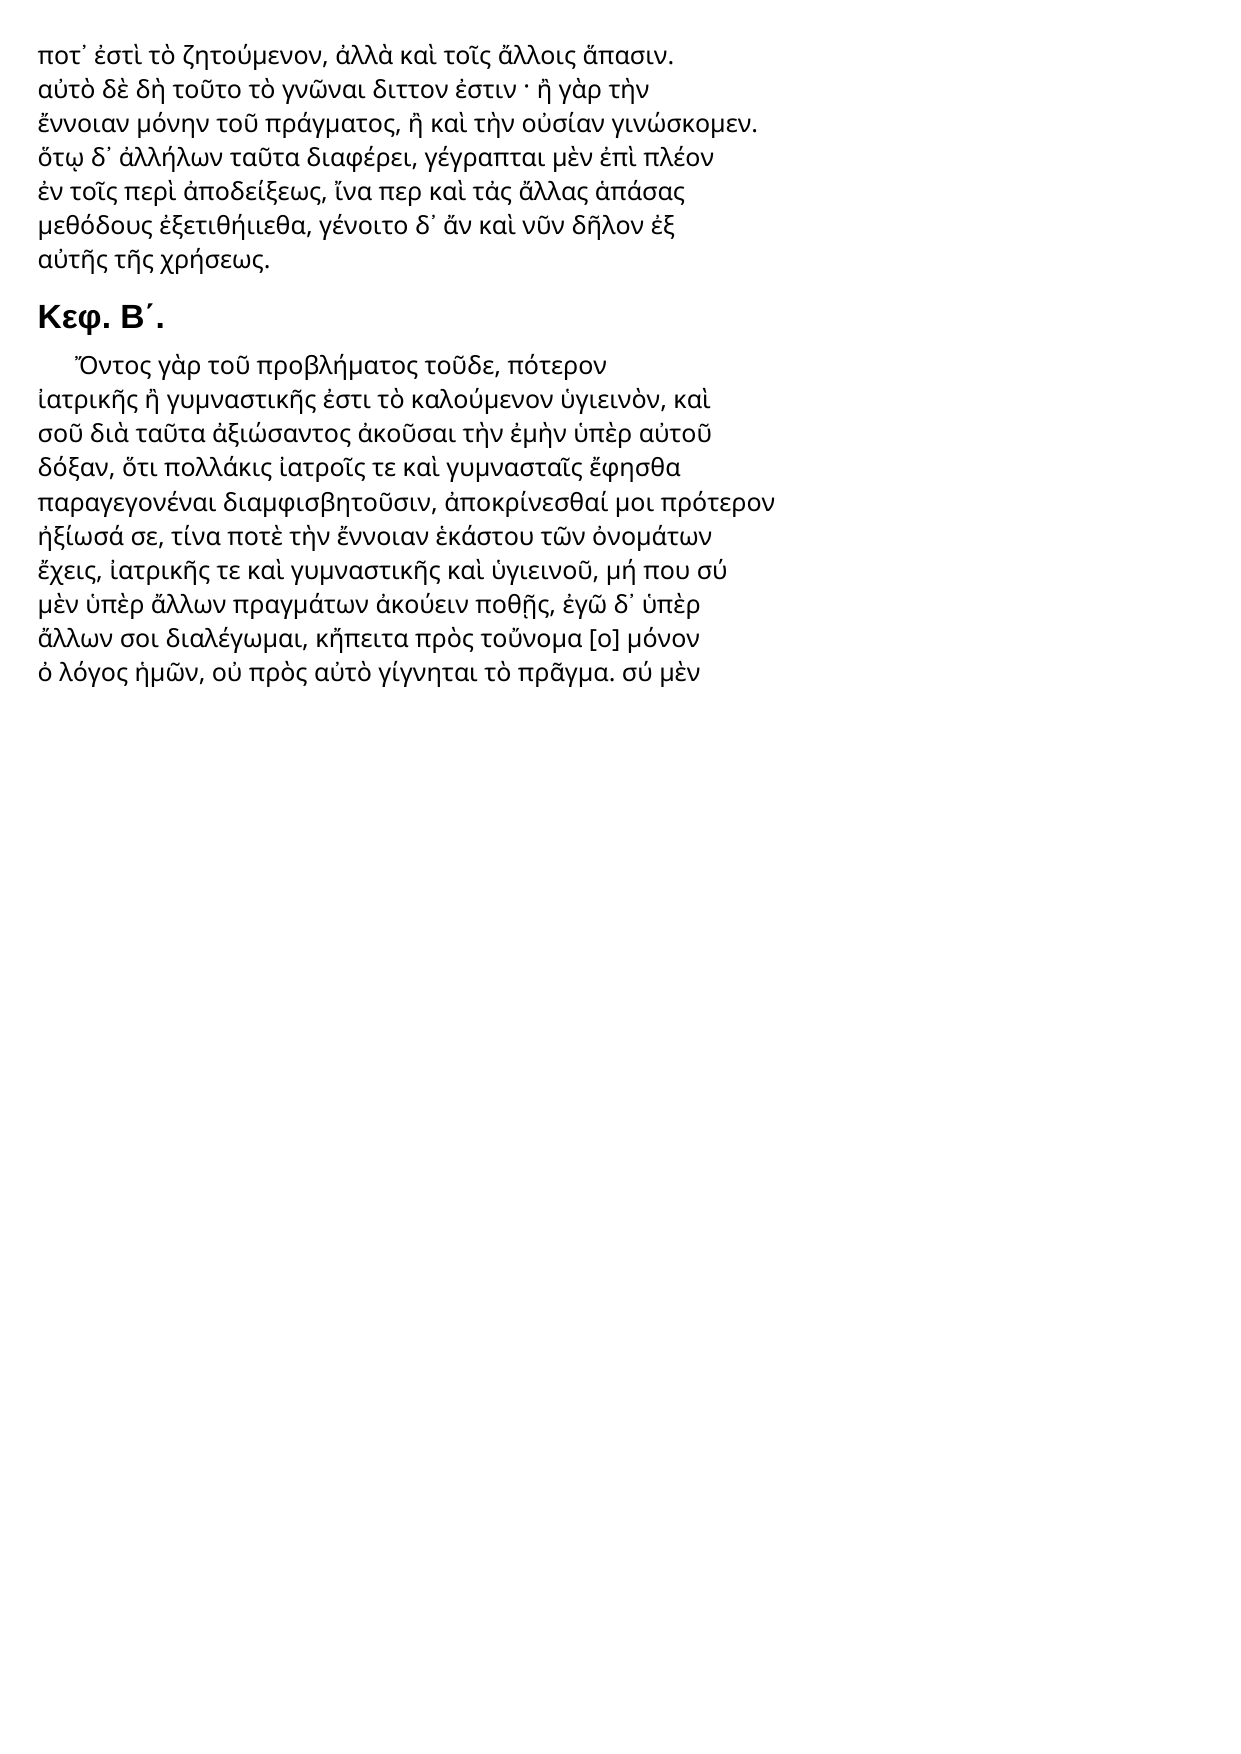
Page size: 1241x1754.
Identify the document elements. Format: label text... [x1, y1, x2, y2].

text ποτ᾽ ἐστὶ τὸ ζητούμενον, ἀλλὰ καὶ τοῖς ἄλλοις ἅπασιν. αὐτὸ δὲ δὴ τοῦτο τὸ γνῶναι διττον ἐστιν · ἢ γὰρ τὴν ἔννοιαν μόνην τοῦ πράγματος, ἢ καὶ τὴν οὐσίαν γινώσκομεν. ὅτῳ δ᾽ ἀλλήλων ταῦτα διαφέρει, γέγραπται μὲν ἐπὶ πλέον ἐν τοῖς περὶ ἀποδείξεως, ἴνα περ καὶ τἀς ἄλλας ἁπάσας μεθόδους ἐξετιθήιιεθα, γένοιτο δ᾽ ἄν καὶ νῦν δῆλον ἐξ αὐτῆς τῆς χρήσεως. [37, 37, 1203, 276]
subtitle Κεφ. Β΄. [37, 297, 1203, 335]
text Ὄντος γὰρ τοῦ προβλήματος τοῦδε, πότερον ἰατρικῆς ἢ γυμναστικῆς ἐστι τὸ καλούμενον ὑγιεινὸν, καὶ σοῦ διὰ ταῦτα ἀξιώσαντος ἀκοῦσαι τὴν ἐμὴν ὑπὲρ αὐτοῦ δόξαν, ὅτι πολλάκις ἰατροῖς τε καὶ γυμνασταῖς ἔφησθα παραγεγονέναι διαμφισβητοῦσιν, ἀποκρίνεσθαί μοι πρότερον ἠξίωσά σε, τίνα ποτὲ τὴν ἔννοιαν ἑκάστου τῶν ὀνομάτων ἔχεις, ἰατρικῆς τε καὶ γυμναστικῆς καὶ ὑγιεινοῦ, μή που σύ μὲν ὑπὲρ ἄλλων πραγμάτων ἀκούειν ποθῇς, ἐγῶ δ᾽ ὑπὲρ ἄλλων σοι διαλέγωμαι, κἤπειτα πρὸς τοὔνομα [ο] μόνον ὀ λόγος ἡμῶν, οὐ πρὸς αὐτὸ γίγνηται τὸ πρᾶγμα. σύ μὲν [37, 348, 1203, 688]
